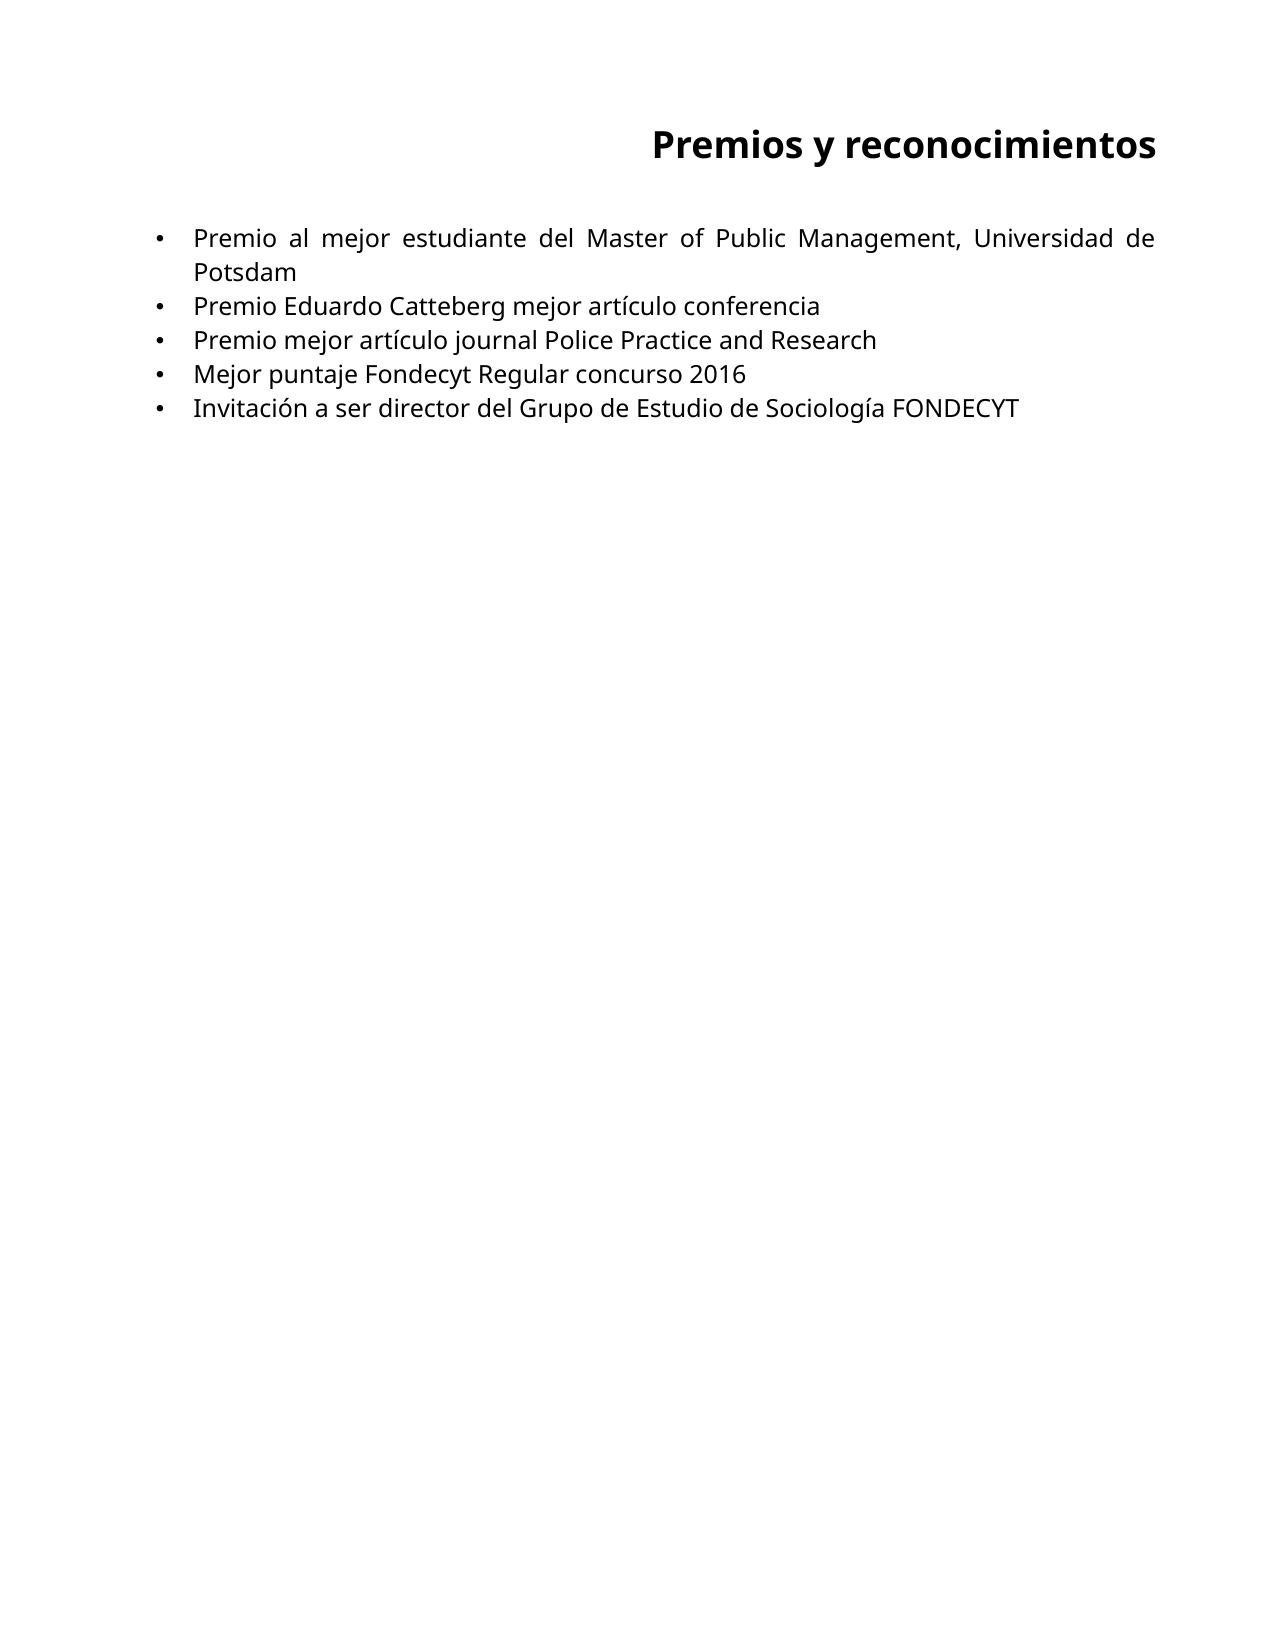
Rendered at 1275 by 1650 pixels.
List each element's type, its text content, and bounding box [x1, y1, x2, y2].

text Premios y reconocimientos [118, 118, 1157, 169]
list Premio mejor artículo journal Police Practice and Research [156, 322, 1157, 356]
list Premio al mejor estudiante del Master of Public Management, Universidad de Potsdam [156, 220, 1157, 288]
list Premio Eduardo Catteberg mejor artículo conferencia [156, 288, 1157, 322]
list Invitación a ser director del Grupo de Estudio de Sociología FONDECYT [156, 391, 1157, 424]
list Mejor puntaje Fondecyt Regular concurso 2016 [156, 356, 1157, 391]
